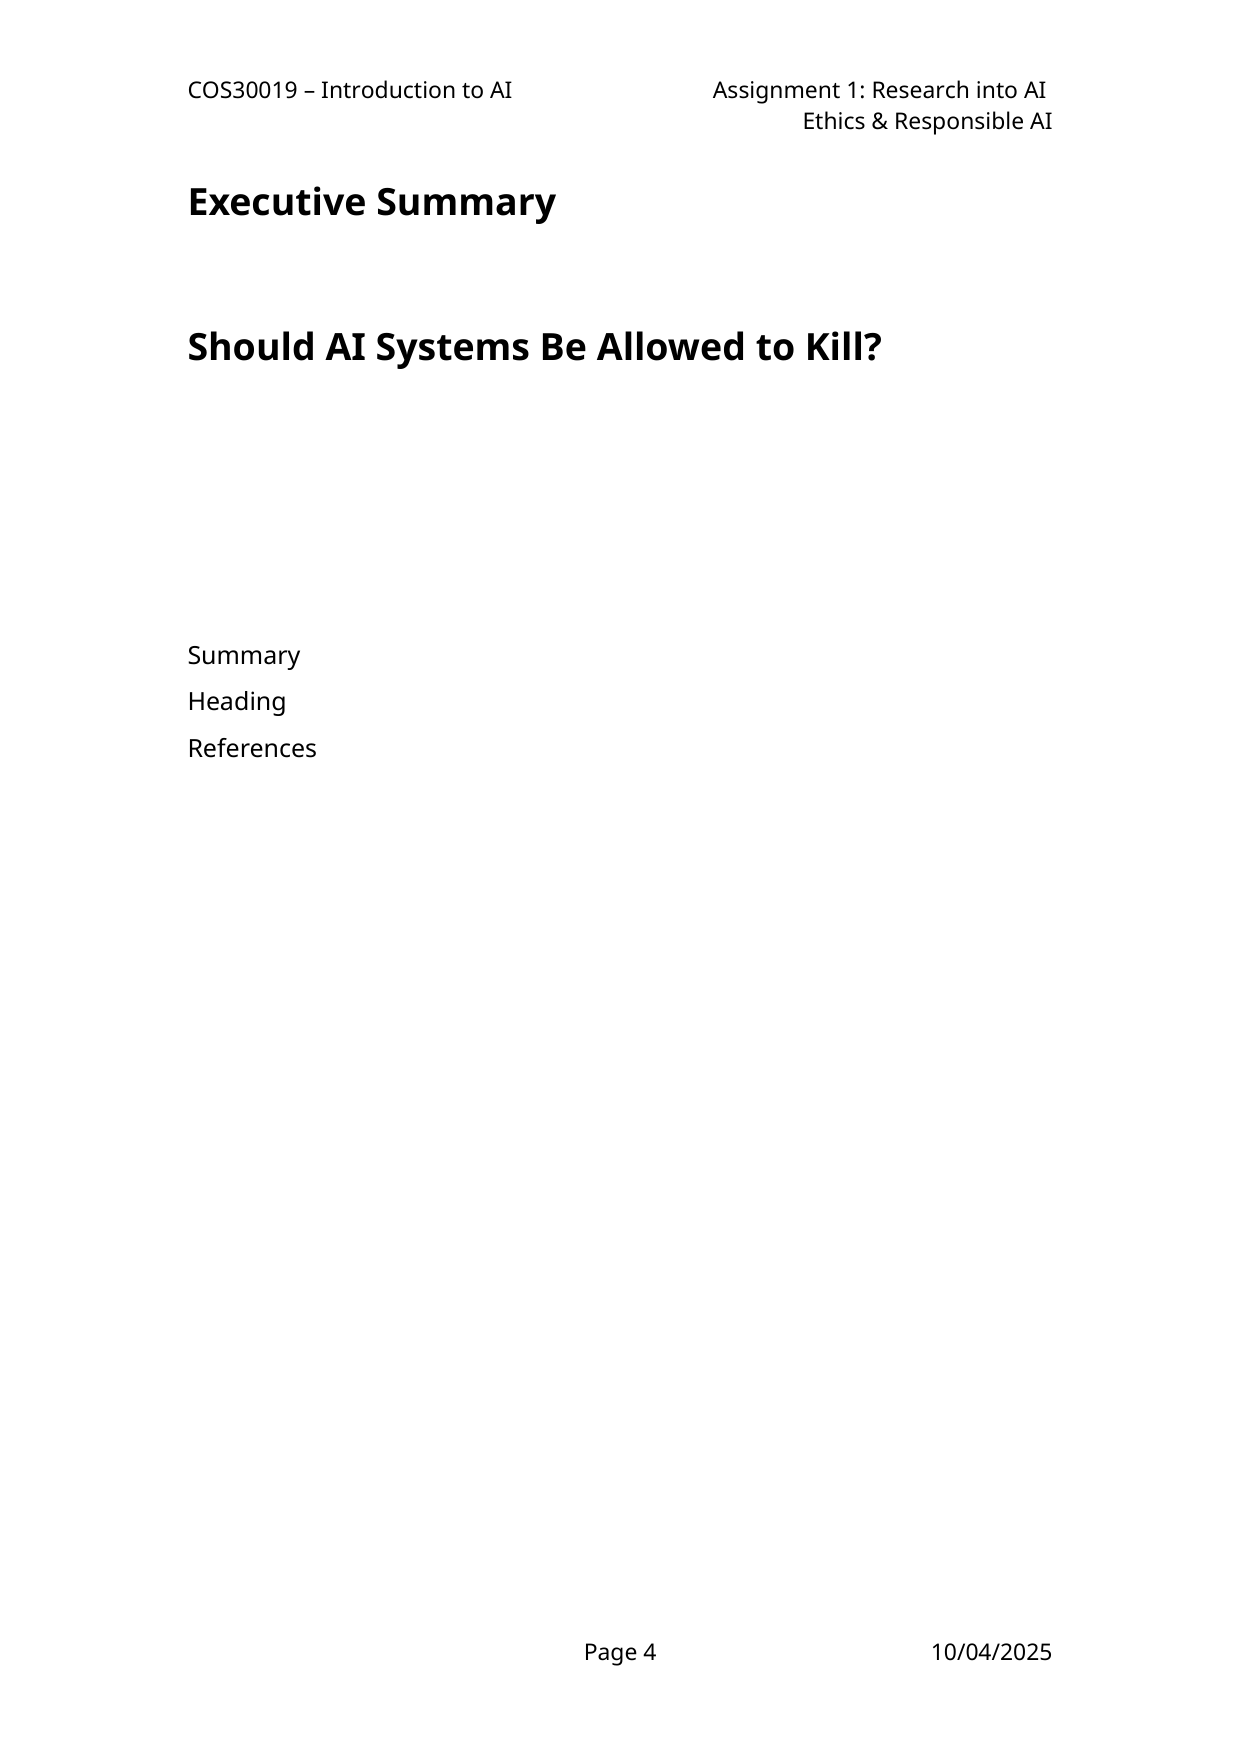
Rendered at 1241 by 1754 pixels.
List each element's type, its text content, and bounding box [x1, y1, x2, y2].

text Summary [187, 637, 1053, 672]
text Should AI Systems Be Allowed to Kill? [187, 320, 1053, 371]
subtitle Executive Summary [187, 175, 1053, 226]
text References [187, 731, 1053, 765]
text Heading [187, 684, 1053, 718]
